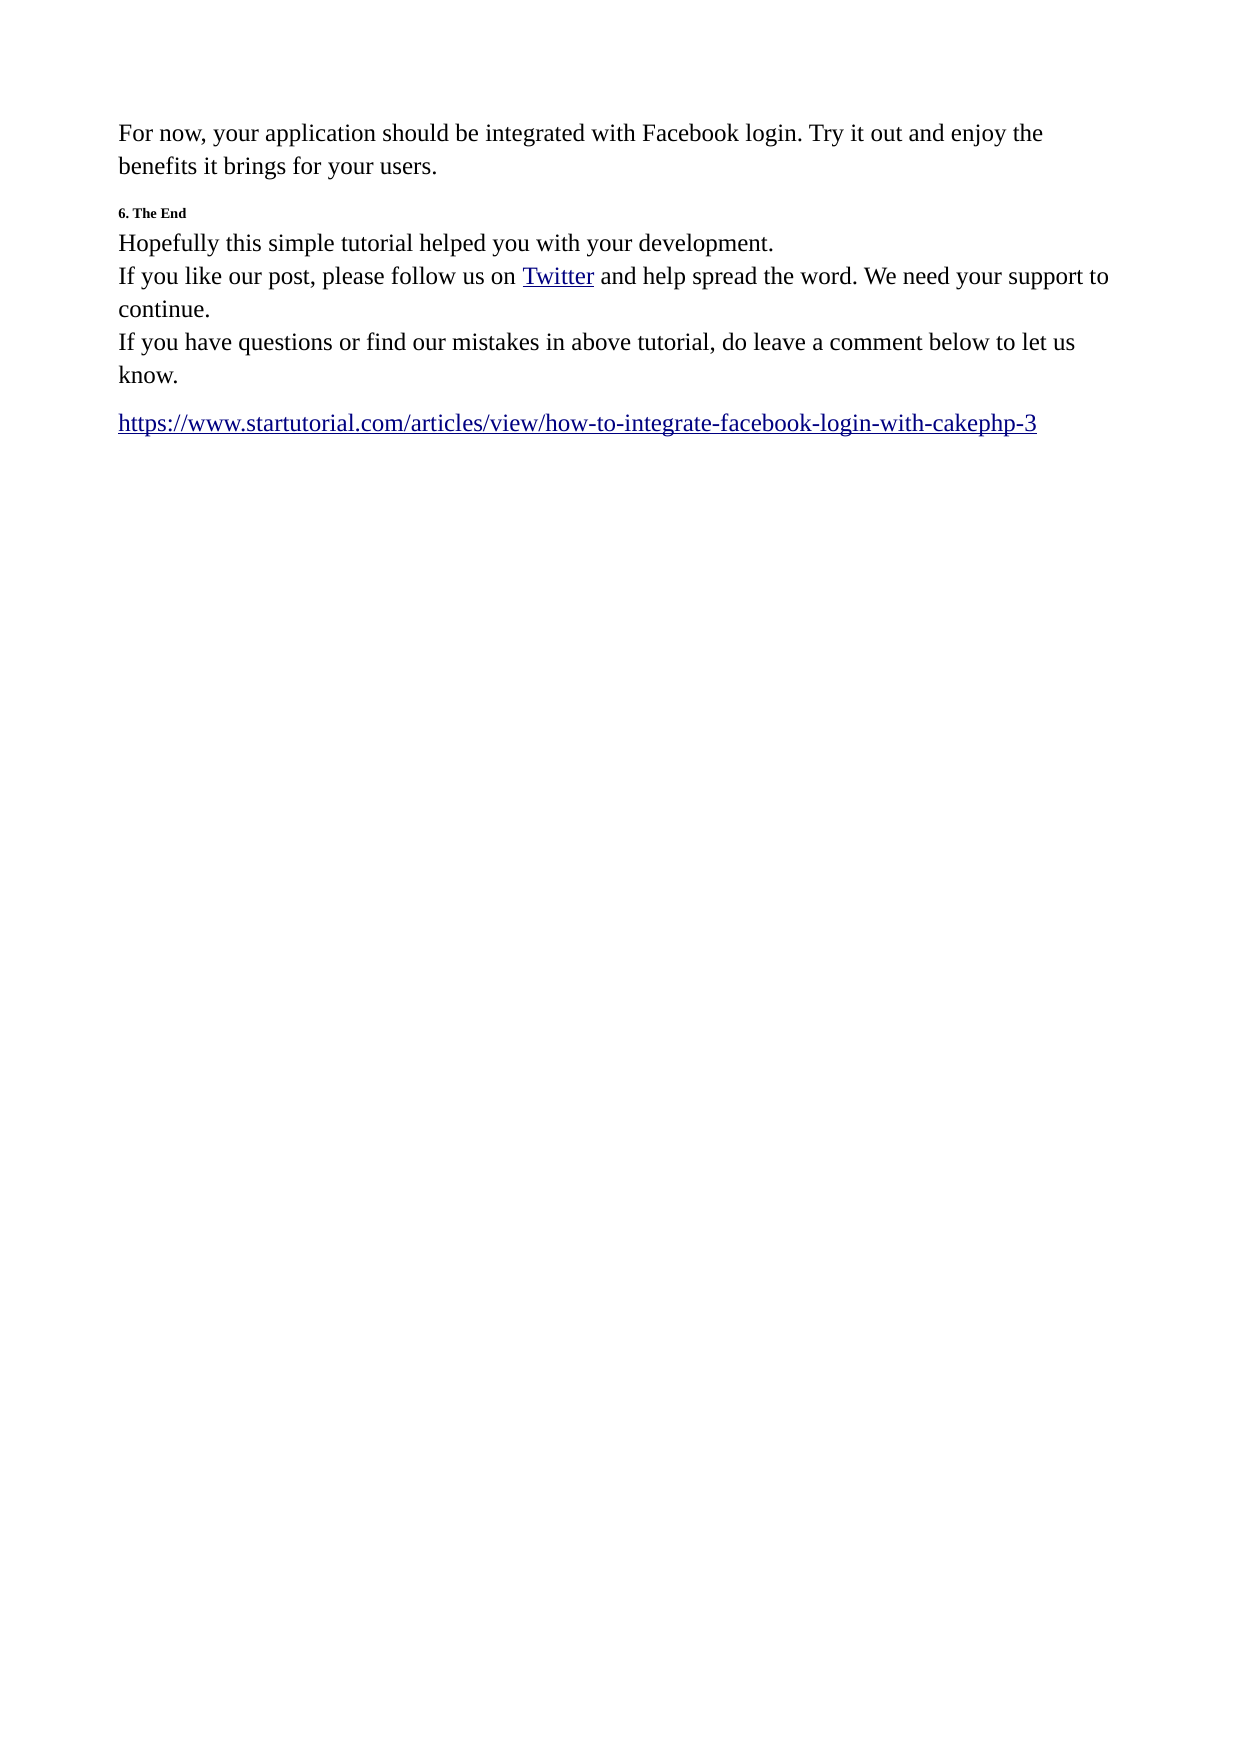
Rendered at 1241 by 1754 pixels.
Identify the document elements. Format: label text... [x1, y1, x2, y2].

text https://www.startutorial.com/articles/view/how-to-integrate-facebook-login-with-cakephp-3 [118, 408, 1122, 436]
text For now, your application should be integrated with Facebook login. Try it out and enjoy the benefits it brings for your users. [118, 118, 1122, 180]
subtitle 6. The End [118, 205, 1122, 222]
text Hopefully this simple tutorial helped you with your development. If you like our post, please follow us on Twitter and help spread the word. We need your support to continue. If you have questions or find our mistakes in above tutorial, do leave a comment below to let us know. [118, 228, 1122, 389]
